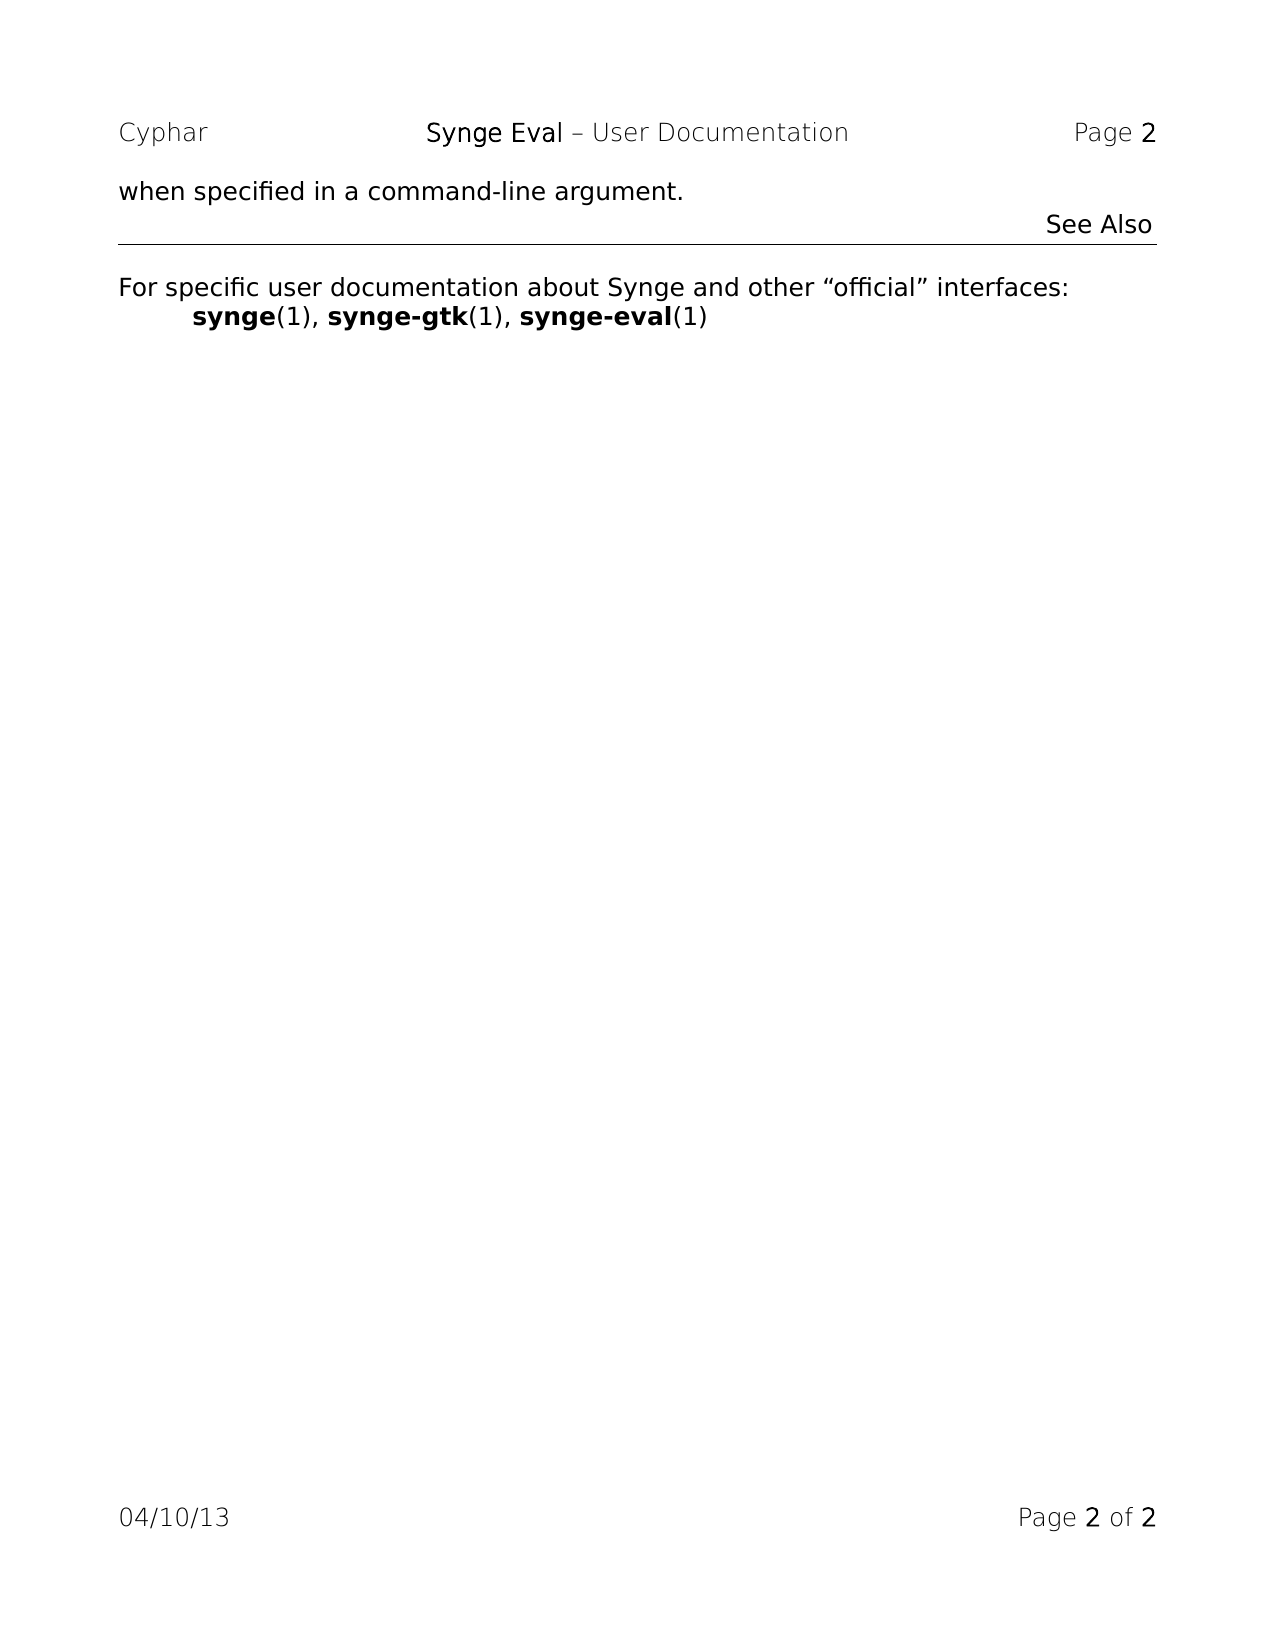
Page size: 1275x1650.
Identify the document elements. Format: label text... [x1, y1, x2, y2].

text See Also [118, 206, 1157, 244]
text when specified in a command-line argument. [118, 177, 1157, 206]
text For specific user documentation about Synge and other “official” interfaces: [118, 273, 1157, 302]
text synge(1), synge-gtk(1), synge-eval(1) [118, 302, 1157, 332]
